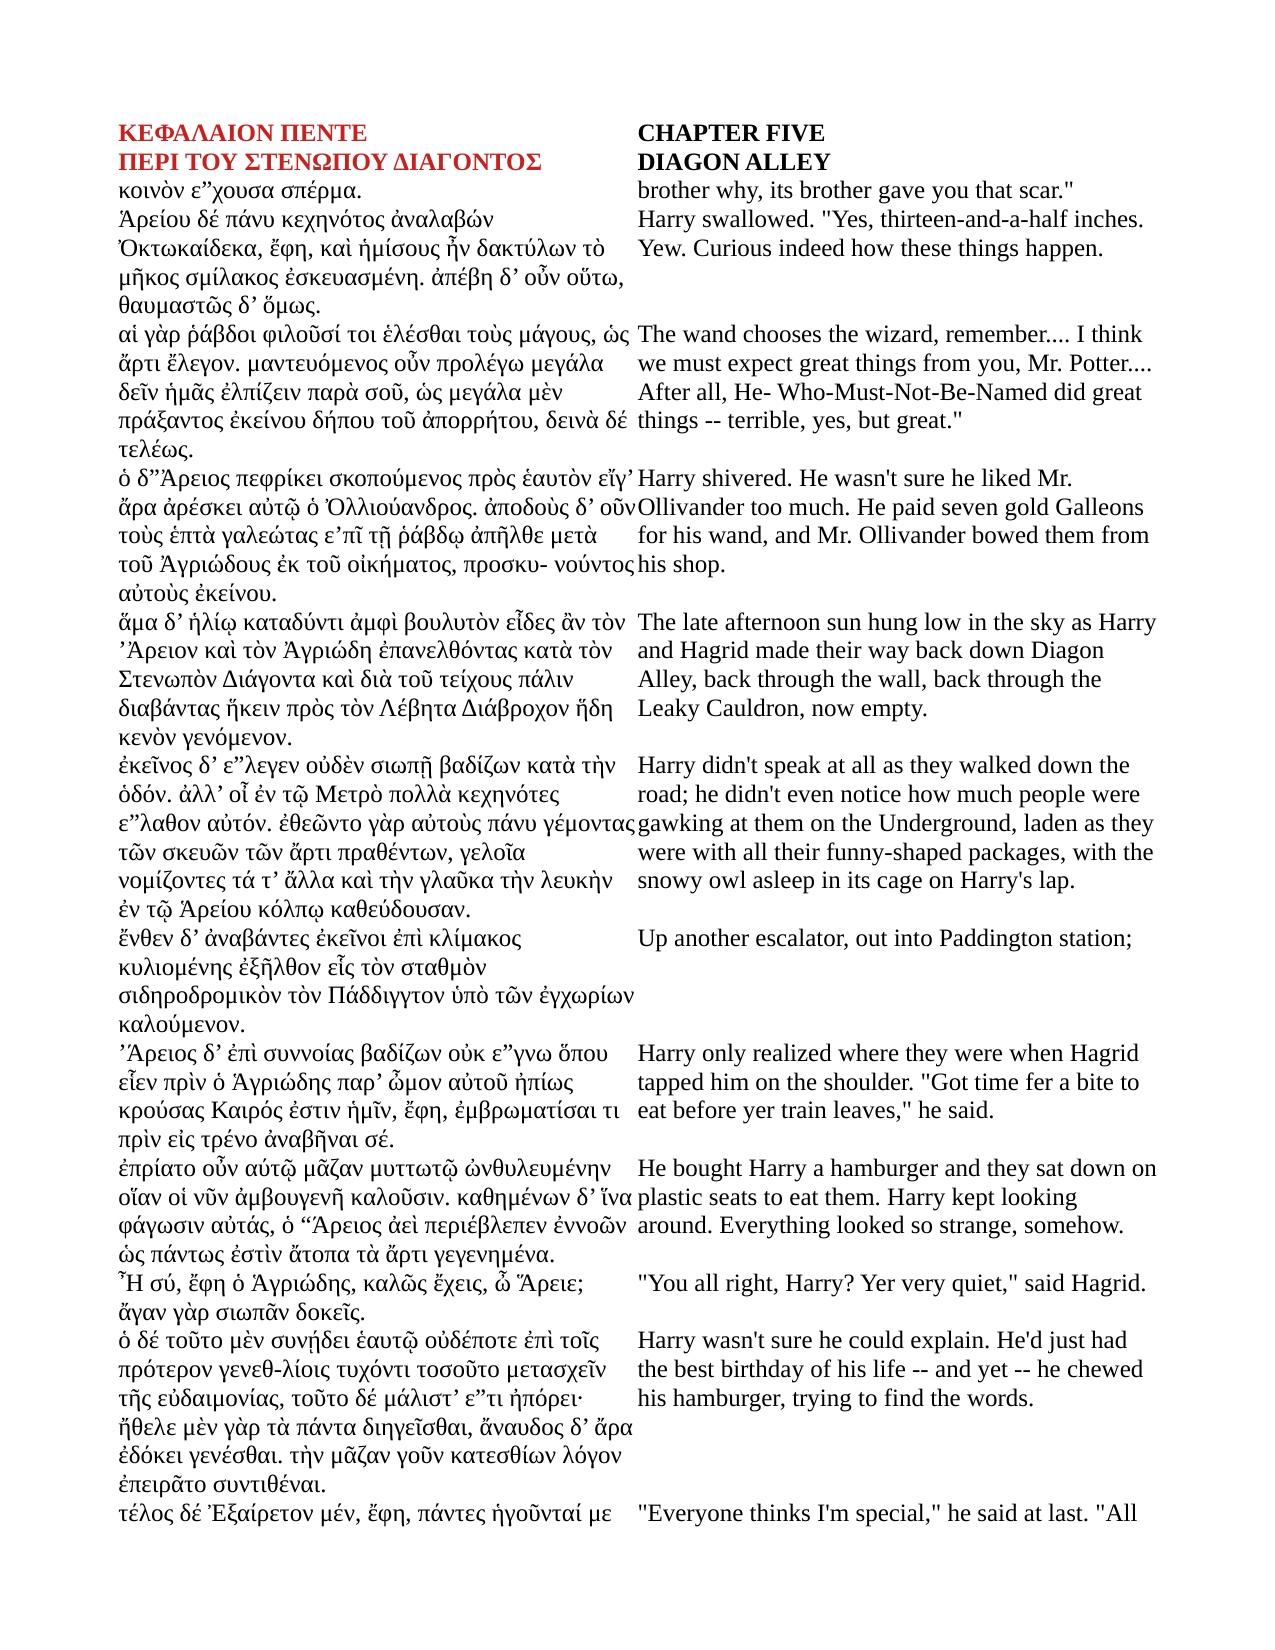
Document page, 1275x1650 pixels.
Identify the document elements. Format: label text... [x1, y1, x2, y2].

table_header CHAPTER FIVE DIAGON ALLEY [637, 118, 1157, 176]
table_cell brother why, its brother gave you that scar." [637, 176, 1157, 204]
table_cell τέλος δέ Ἐξαίρετον μέν, ἔφη, πάντες ἡγοῦνταί με [118, 1498, 637, 1527]
table_cell ἐπρίατο οὖν αύτῷ μᾶζαν μυττωτῷ ὠνθυλευμένην οἵαν οἱ νῦν ἀμβουγενῆ καλοῦσιν. καθημένων δ’ ἵνα φάγωσιν αὐτάς, ὁ “Άρειος ἀεὶ περιέβλεπεν ἐννοῶν ὡς πάντως ἐστὶν ἄτοπα τὰ ἄρτι γεγενημένα. [118, 1153, 637, 1268]
table_cell "Everyone thinks I'm special," he said at last. "All [637, 1498, 1157, 1527]
table_cell ὁ δέ τοῦτο μὲν συνῄδει ἑαυτῷ οὐδέποτε ἐπὶ τοῖς πρότερον γενεθ-λίοις τυχόντι τοσοῦτο μετασχεῖν τῆς εὐδαιμονίας, τοῦτο δέ μάλιστ’ ε”τι ἠπόρει· ἤθελε μὲν γὰρ τὰ πάντα διηγεῖσθαι, ἄναυδος δ’ ἄρα ἐδόκει γενέσθαι. τὴν μᾶζαν γοῦν κατεσθίων λόγον ἐπειρᾶτο συντιθέναι. [118, 1326, 637, 1498]
table_cell The late afternoon sun hung low in the sky as Harry and Hagrid made their way back down Diagon Alley, back through the wall, back through the Leaky Cauldron, now empty. [637, 607, 1157, 751]
table_cell ἅμα δ’ ἡλίῳ καταδύντι ἀμφὶ βουλυτὸν εἶδες ἂν τὸν ’Ἀρειον καὶ τὸν Ἀγριώδη ἐπανελθόντας κατὰ τὸν Στενωπὸν Διάγοντα καὶ διὰ τοῦ τείχους πάλιν διαβάντας ἥκειν πρὸς τὸν Λέβητα Διάβροχον ἥδη κενὸν γενόμενον. [118, 607, 637, 751]
table_cell αἱ γὰρ ῥάβδοι φιλοῦσί τοι ἑλέσθαι τοὺς μάγους, ὡς ἄρτι ἔλεγον. μαντευόμενος οὖν προλέγω μεγάλα δεῖν ἡμᾶς ἐλπίζειν παρὰ σοῦ, ὡς μεγάλα μὲν πράξαντος ἐκείνου δήπου τοῦ ἀπορρήτου, δεινὰ δέ τελέως. [118, 319, 637, 463]
table_header ΚΕΦΑΛΑΙΟΝ ΠΕΝΤΕ ΠΕΡΙ ΤΟΥ ΣΤΕΝΩΠΟΥ ΔΙΑΓΟΝΤΟΣ [118, 118, 637, 176]
table_cell Harry swallowed. "Yes, thirteen-and-a-half inches. Yew. Curious indeed how these things happen. [637, 204, 1157, 319]
table_cell "You all right, Harry? Yer very quiet," said Hagrid. [637, 1268, 1157, 1326]
table_cell Up another escalator, out into Paddington station; [637, 923, 1157, 1038]
table_cell He bought Harry a hamburger and they sat down on plastic seats to eat them. Harry kept looking around. Everything looked so strange, somehow. [637, 1153, 1157, 1268]
table_cell ἔνθεν δ’ ἀναβάντες ἐκεῖνοι ἐπὶ κλίμακος κυλιομένης ἐξῆλθον εἷς τὸν σταθμὸν σιδηροδρομικὸν τὸν Πάδδιγγτον ὑπὸ τῶν ἐγχωρίων καλούμενον. [118, 923, 637, 1038]
table_cell ἐκεῖνος δ’ ε”λεγεν οὐδὲν σιωπῇ βαδίζων κατὰ τὴν ὁδόν. ἀλλ’ οἶ ἐν τῷ Μετρὸ πολλὰ κεχηνότες ε”λαθον αὐτόν. ἐθεῶντο γὰρ αὐτοὺς πάνυ γέμοντας τῶν σκευῶν τῶν ἄρτι πραθέντων, γελοῖα νομίζοντες τά τ’ ἄλλα καὶ τὴν γλαῦκα τὴν λευκὴν ἐν τῷ Ἁρείου κόλπῳ καθεύδουσαν. [118, 751, 637, 923]
table_cell Harry wasn't sure he could explain. He'd just had the best birthday of his life -- and yet -- he chewed his hamburger, trying to find the words. [637, 1326, 1157, 1498]
table_cell Ἦ σύ, ἔφη ὁ Ἁγριώδης, καλῶς ἔχεις, ὦ Ἅρειε; ἄγαν γὰρ σιωπᾶν δοκεῖς. [118, 1268, 637, 1326]
table_cell ’Άρειος δ’ ἐπὶ συννοίας βαδίζων οὐκ ε”γνω ὅπου εἷεν πρὶν ὁ Ἁγριώδης παρ’ ὦμον αὐτοῦ ἠπίως κρούσας Καιρός ἐστιν ἡμῖν, ἔφη, ἐμβρωματίσαι τι πρὶν εἰς τρένο ἀναβῆναι σέ. [118, 1038, 637, 1153]
table_cell The wand chooses the wizard, remember.... I think we must expect great things from you, Mr. Potter.... After all, He- Who-Must-Not-Be-Named did great things -- terrible, yes, but great." [637, 319, 1157, 463]
table_cell Harry shivered. He wasn't sure he liked Mr. Ollivander too much. He paid seven gold Galleons for his wand, and Mr. Ollivander bowed them from his shop. [637, 463, 1157, 607]
table_cell κοινὸν ε”χουσα σπέρμα. [118, 176, 637, 204]
table_cell ὁ δ”Ἀρειος πεφρίκει σκοπούμενος πρὸς ἑαυτὸν εἴγ’ ἄρα ἀρέσκει αὐτῷ ὁ Ὀλλιούανδρος. ἀποδοὺς δ’ οῦν τοὺς ἑπτὰ γαλεώτας ε’πῖ τῇ ῥάβδῳ ἀπῆλθε μετὰ τοῦ Ἀγριώδους ἐκ τοῦ οἰκήματος, προσκυ- νούντος αὐτοὺς ἐκείνου. [118, 463, 637, 607]
table_cell Harry didn't speak at all as they walked down the road; he didn't even notice how much people were gawking at them on the Underground, laden as they were with all their funny-shaped packages, with the snowy owl asleep in its cage on Harry's lap. [637, 751, 1157, 923]
table_cell Ἁρείου δέ πάνυ κεχηνότος ἀναλαβών Ὀκτωκαίδεκα, ἔφη, καὶ ἡμίσους ἦν δακτύλων τὸ μῆκος σμίλακος ἐσκευασμένη. ἀπέβη δ’ οὖν οὕτω, θαυμαστῶς δ’ ὅμως. [118, 204, 637, 319]
table_cell Harry only realized where they were when Hagrid tapped him on the shoulder. "Got time fer a bite to eat before yer train leaves," he said. [637, 1038, 1157, 1153]
